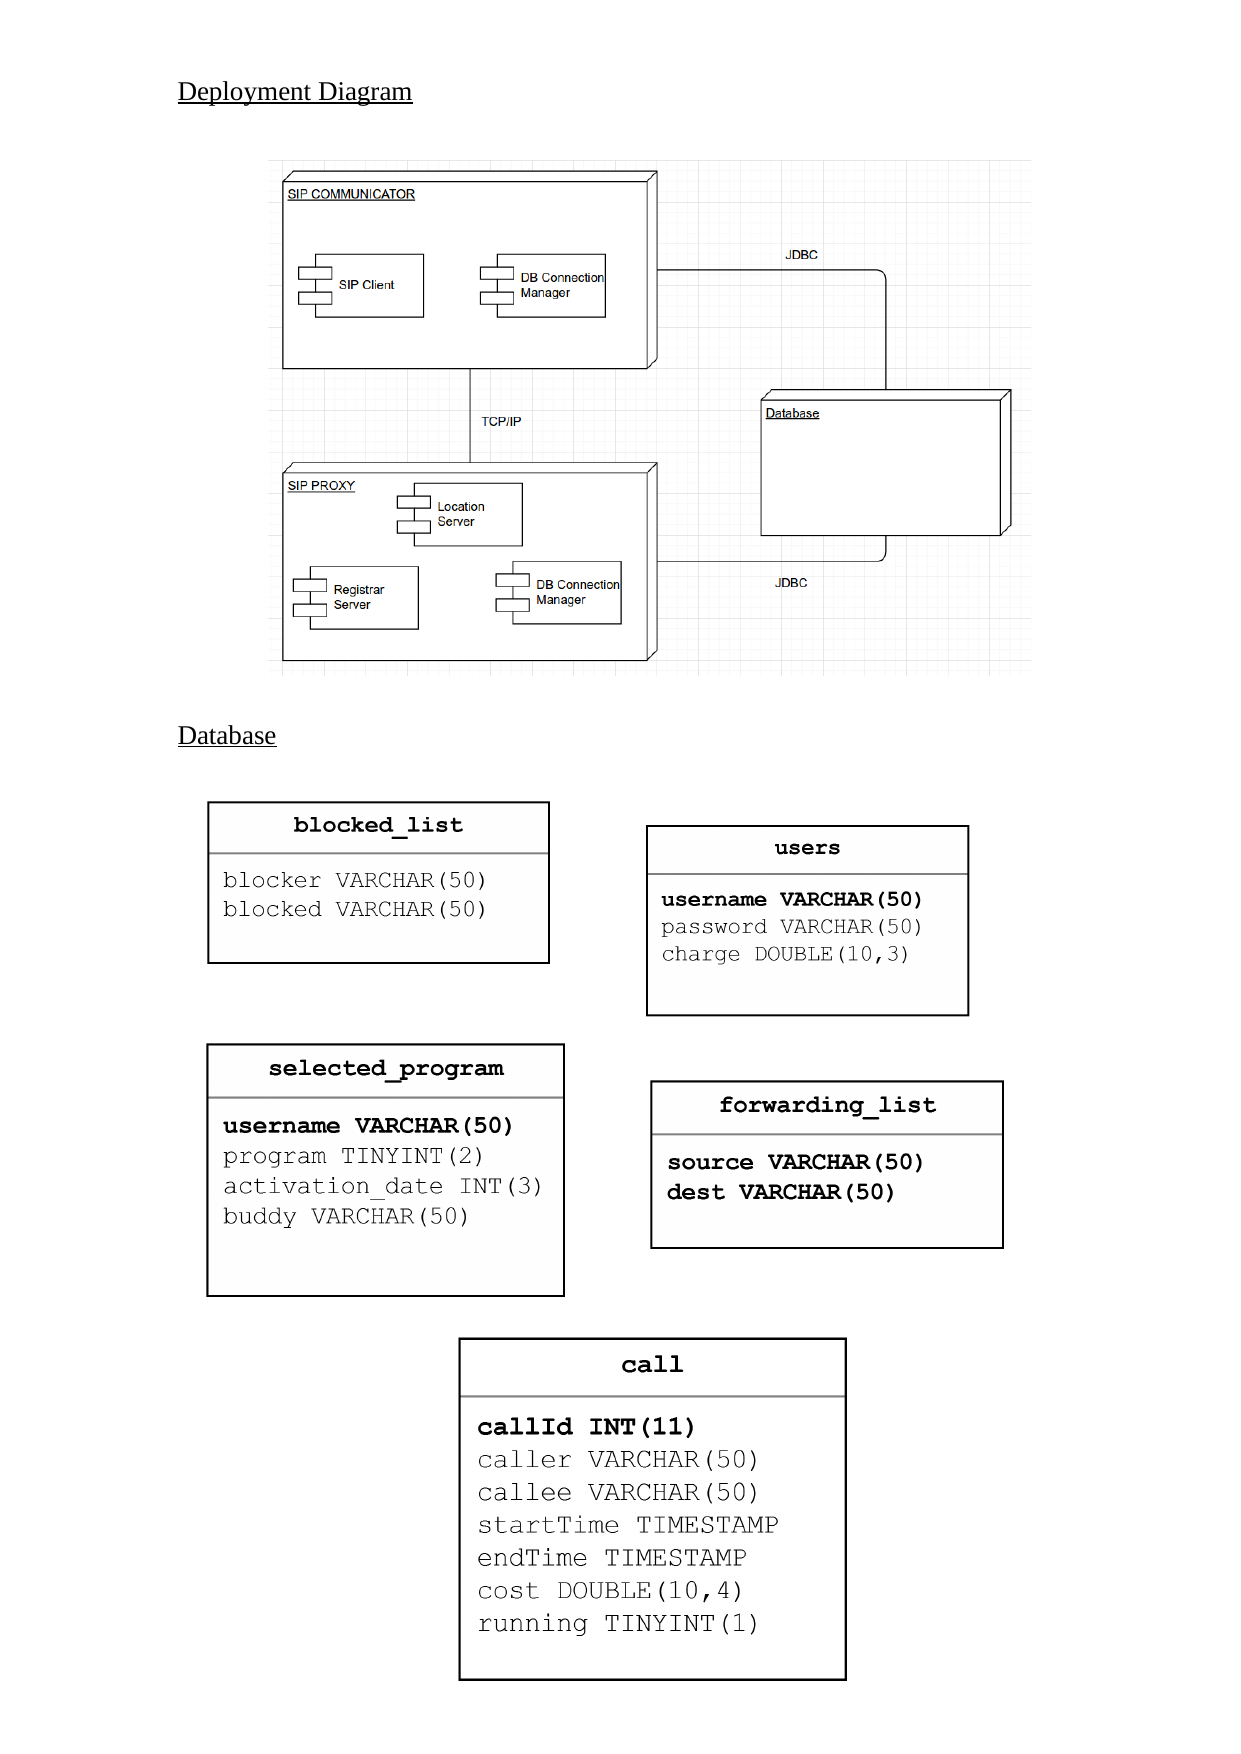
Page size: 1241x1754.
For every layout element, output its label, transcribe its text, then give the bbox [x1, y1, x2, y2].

picture [267, 160, 1032, 676]
text Database [177, 719, 1122, 750]
text Deployment Diagram [177, 75, 1122, 106]
